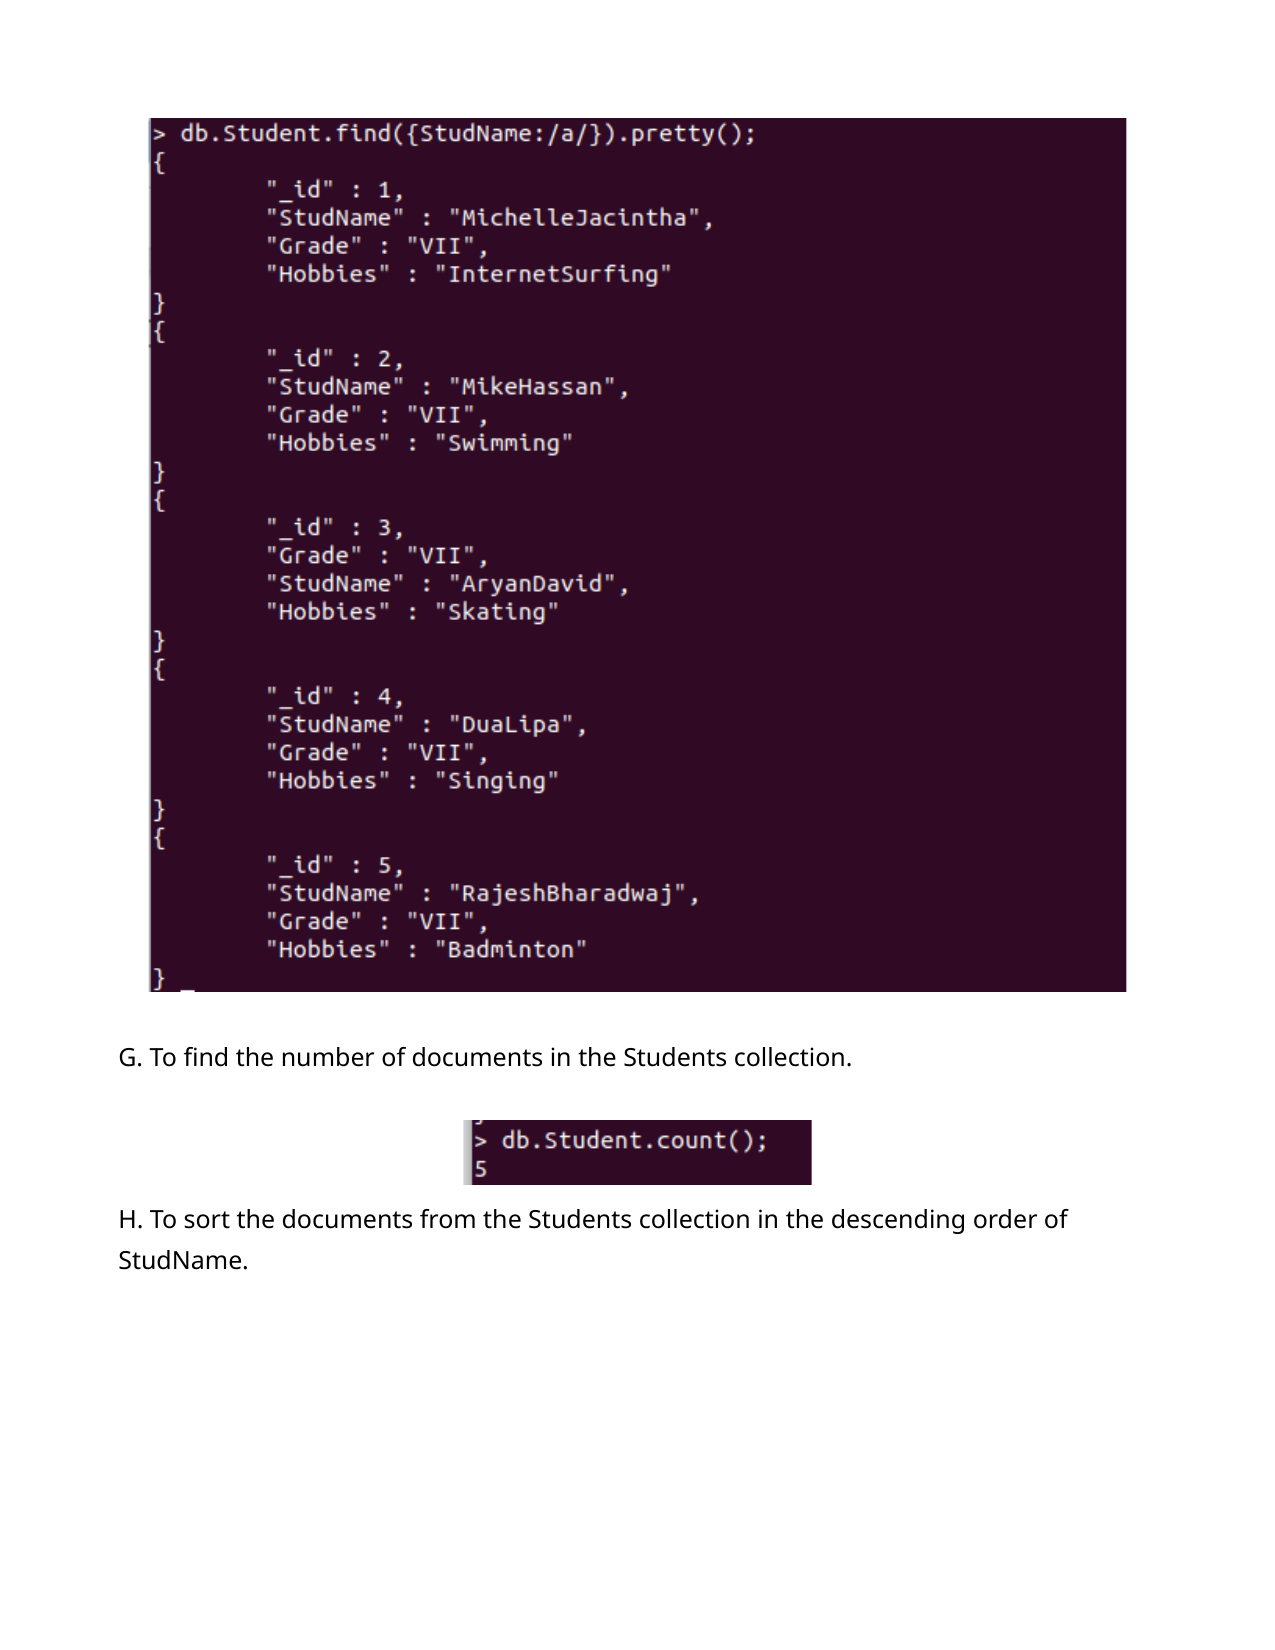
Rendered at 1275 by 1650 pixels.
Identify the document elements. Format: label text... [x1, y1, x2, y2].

picture [148, 118, 1127, 992]
picture [463, 1120, 812, 1185]
text G. To find the number of documents in the Students collection. [118, 1039, 1157, 1073]
text H. To sort the documents from the Students collection in the descending order of StudName. [118, 1201, 1157, 1276]
